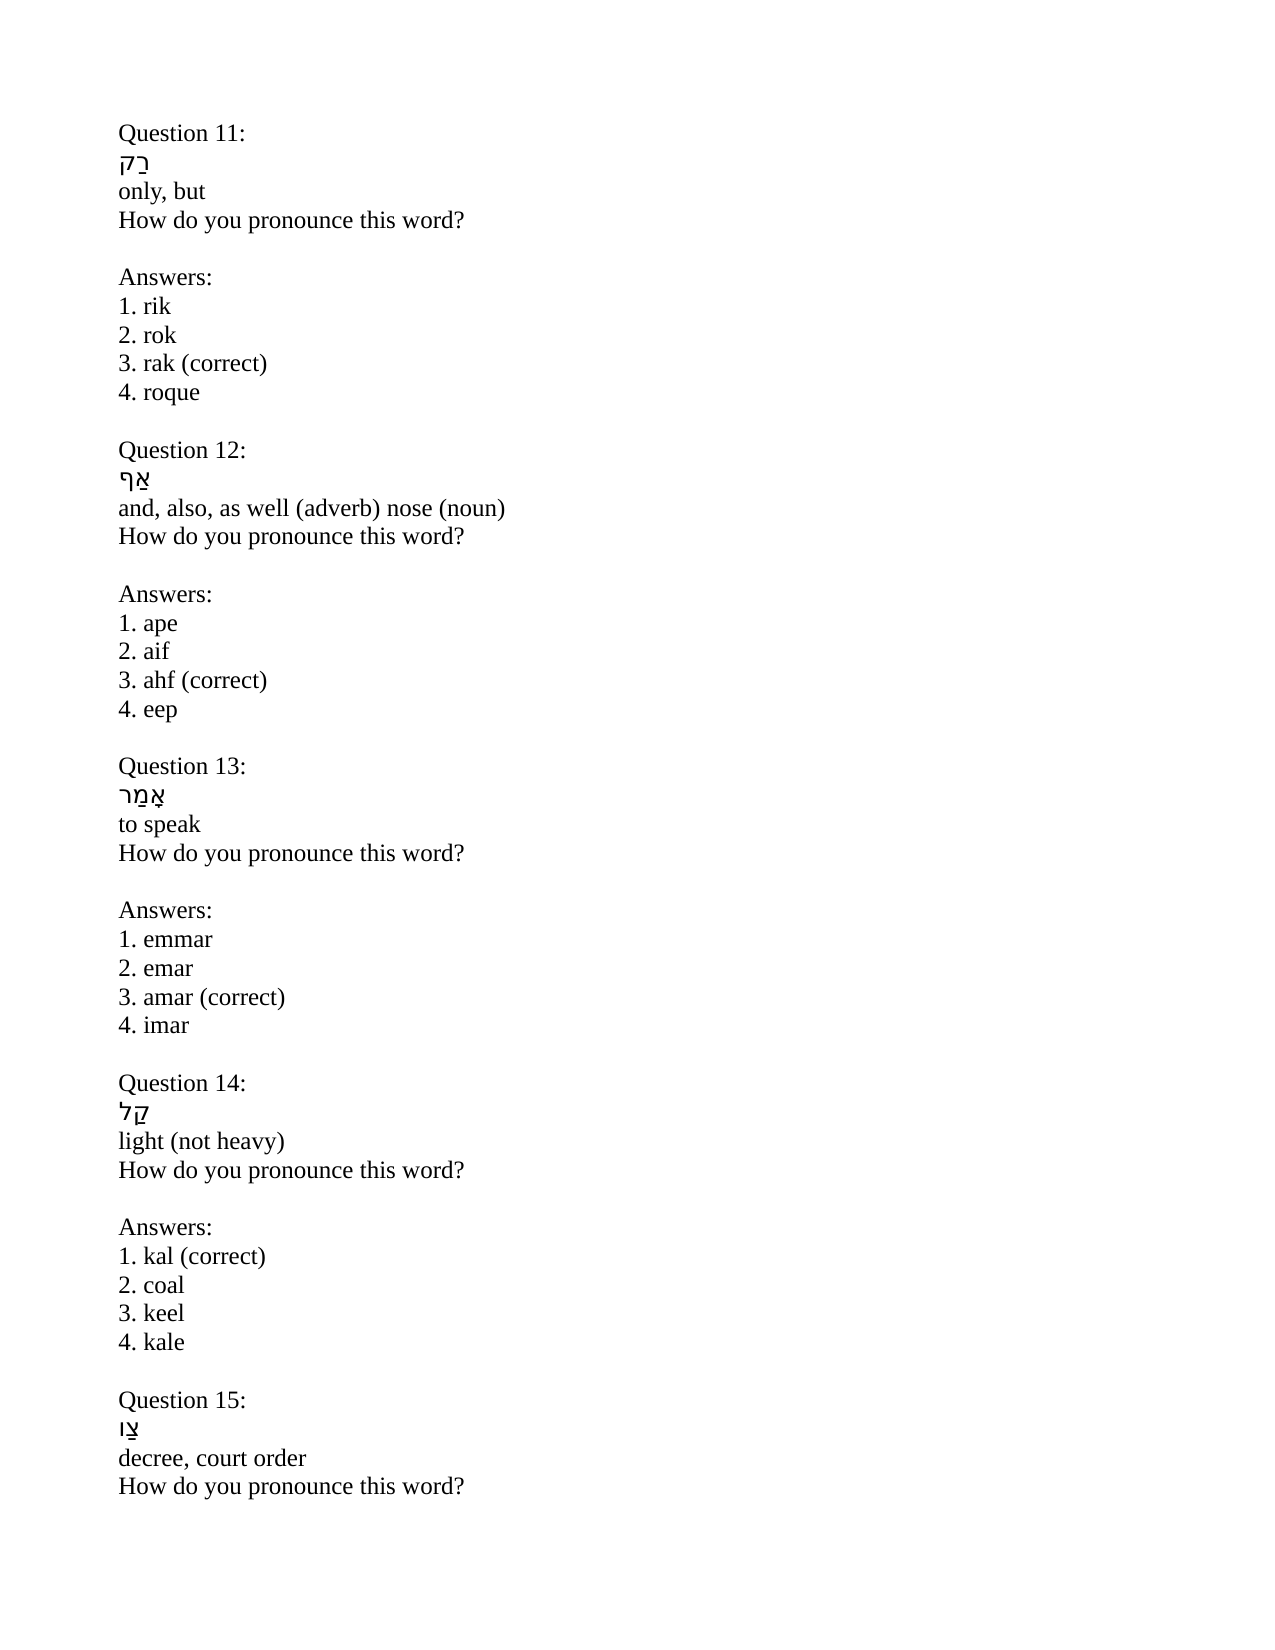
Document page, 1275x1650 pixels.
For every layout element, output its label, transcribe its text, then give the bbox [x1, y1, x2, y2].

text Question 11: [118, 118, 1157, 147]
text 4. kale [118, 1327, 1157, 1356]
text decree, court order [118, 1443, 1157, 1471]
text to speak [118, 809, 1157, 838]
text 4. roque [118, 377, 1157, 406]
text 2. rok [118, 320, 1157, 348]
text Answers: [118, 896, 1157, 924]
text Answers: [118, 579, 1157, 608]
text How do you pronounce this word? [118, 521, 1157, 550]
text Answers: [118, 1212, 1157, 1241]
text 1. ape [118, 608, 1157, 636]
text Question 14: [118, 1068, 1157, 1097]
text Answers: [118, 262, 1157, 291]
text רַק [118, 147, 1157, 176]
text 2. emar [118, 953, 1157, 982]
text 2. aif [118, 636, 1157, 665]
text Question 12: [118, 435, 1157, 463]
text 2. coal [118, 1270, 1157, 1298]
text קַל [118, 1097, 1157, 1126]
text אַף [118, 463, 1157, 493]
text How do you pronounce this word? [118, 838, 1157, 867]
text How do you pronounce this word? [118, 1471, 1157, 1500]
text and, also, as well (adverb) nose (noun) [118, 493, 1157, 521]
text 3. rak (correct) [118, 348, 1157, 377]
text Question 15: [118, 1385, 1157, 1413]
text 3. ahf (correct) [118, 665, 1157, 694]
text 3. keel [118, 1298, 1157, 1327]
text צַו [118, 1413, 1157, 1443]
text only, but [118, 176, 1157, 205]
text How do you pronounce this word? [118, 1155, 1157, 1183]
text 1. rik [118, 291, 1157, 320]
text light (not heavy) [118, 1126, 1157, 1155]
text 3. amar (correct) [118, 982, 1157, 1011]
text 4. imar [118, 1011, 1157, 1039]
text 4. eep [118, 694, 1157, 723]
text How do you pronounce this word? [118, 205, 1157, 233]
text 1. kal (correct) [118, 1241, 1157, 1270]
text אָמַר [118, 780, 1157, 809]
text Question 13: [118, 751, 1157, 780]
text 1. emmar [118, 924, 1157, 953]
